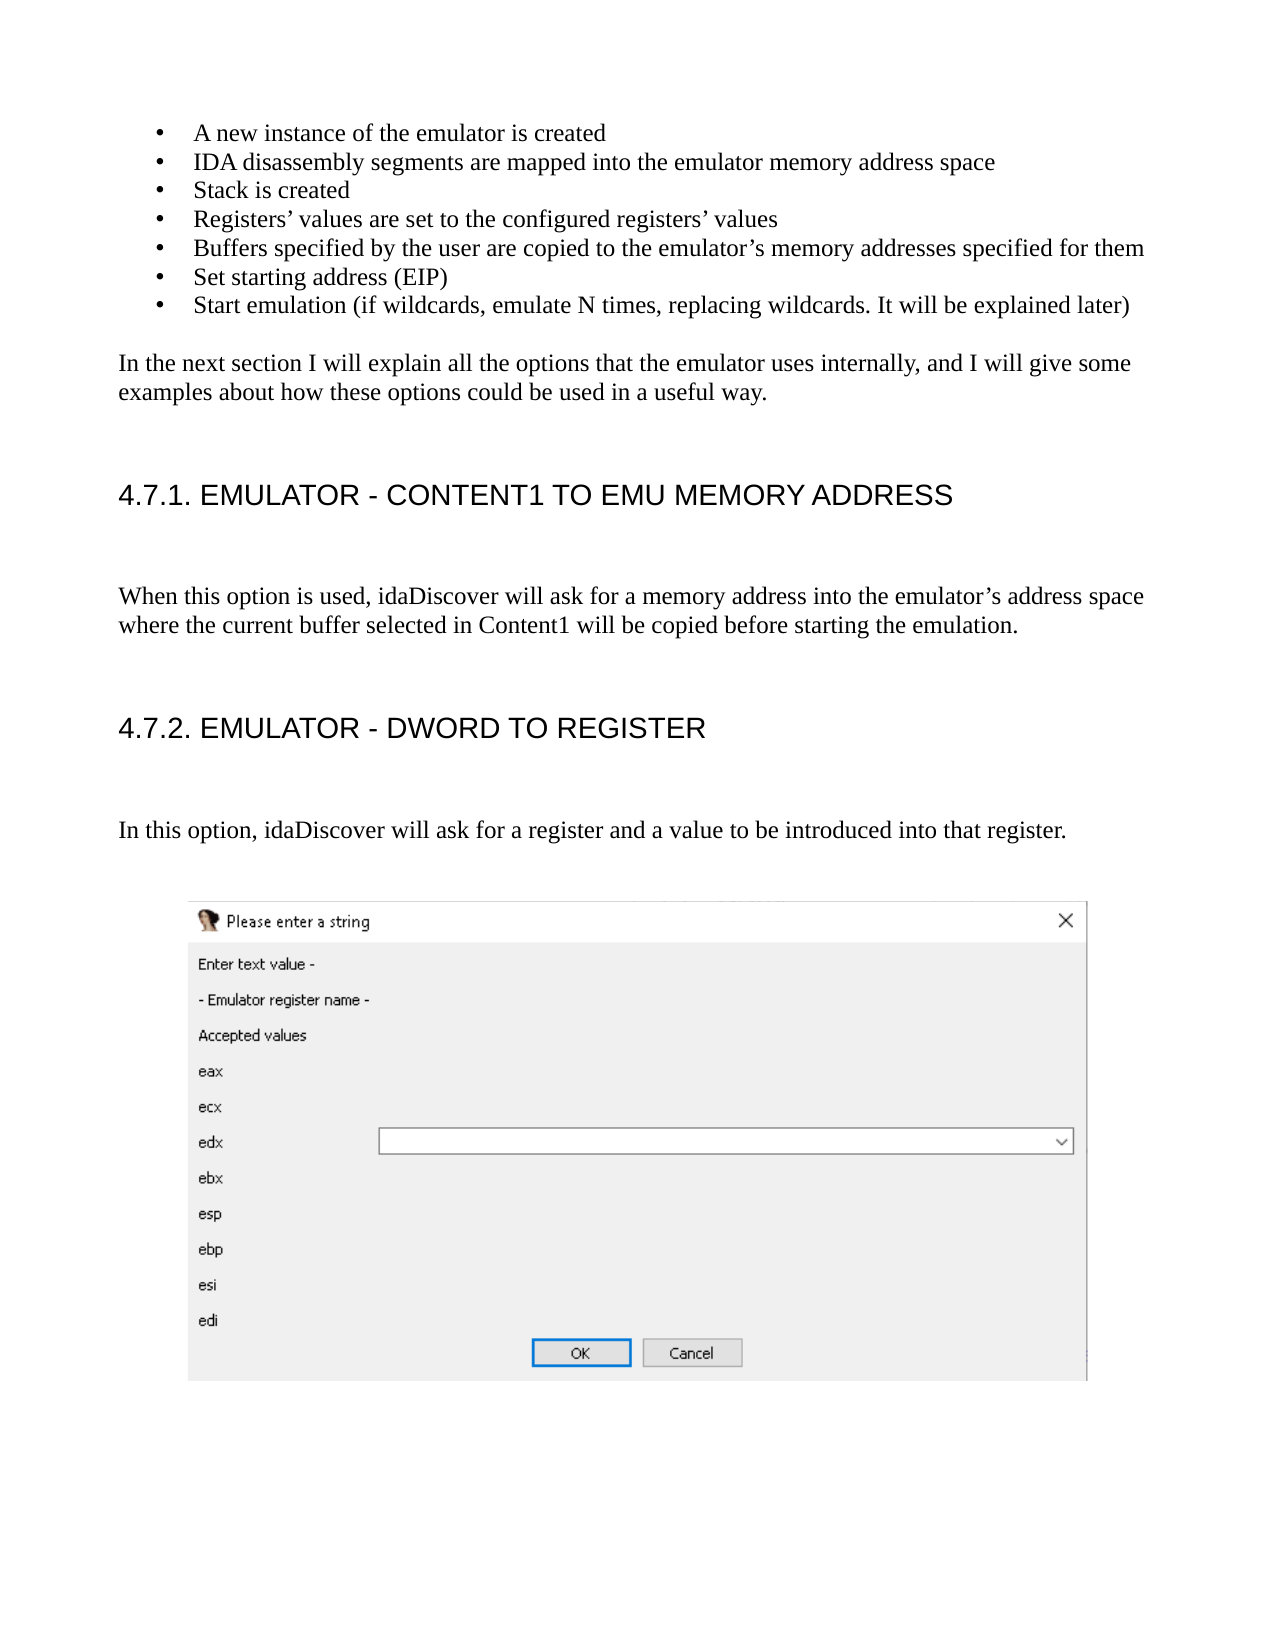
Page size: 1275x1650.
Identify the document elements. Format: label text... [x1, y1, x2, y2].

list Stack is created [156, 176, 1157, 204]
subtitle 4.7.1. EMULATOR - CONTENT1 TO EMU MEMORY ADDRESS [118, 478, 1157, 511]
list Set starting address (EIP) [156, 262, 1157, 291]
list Registers’ values are set to the configured registers’ values [156, 204, 1157, 233]
text In the next section I will explain all the options that the emulator uses internally, and I will give some examples about how these options could be used in a useful way. [118, 348, 1157, 406]
picture [187, 901, 1088, 1381]
list A new instance of the emulator is created [156, 118, 1157, 147]
list IDA disassembly segments are mapped into the emulator memory address space [156, 147, 1157, 176]
text When this option is used, idaDiscover will ask for a memory address into the emulator’s address space where the current buffer selected in Content1 will be copied before starting the emulation. [118, 581, 1157, 639]
text In this option, idaDiscover will ask for a register and a value to be introduced into that register. [118, 815, 1157, 843]
list Start emulation (if wildcards, emulate N times, replacing wildcards. It will be explained later) [156, 291, 1157, 319]
subtitle 4.7.2. EMULATOR - DWORD TO REGISTER [118, 711, 1157, 745]
list Buffers specified by the user are copied to the emulator’s memory addresses specified for them [156, 233, 1157, 262]
